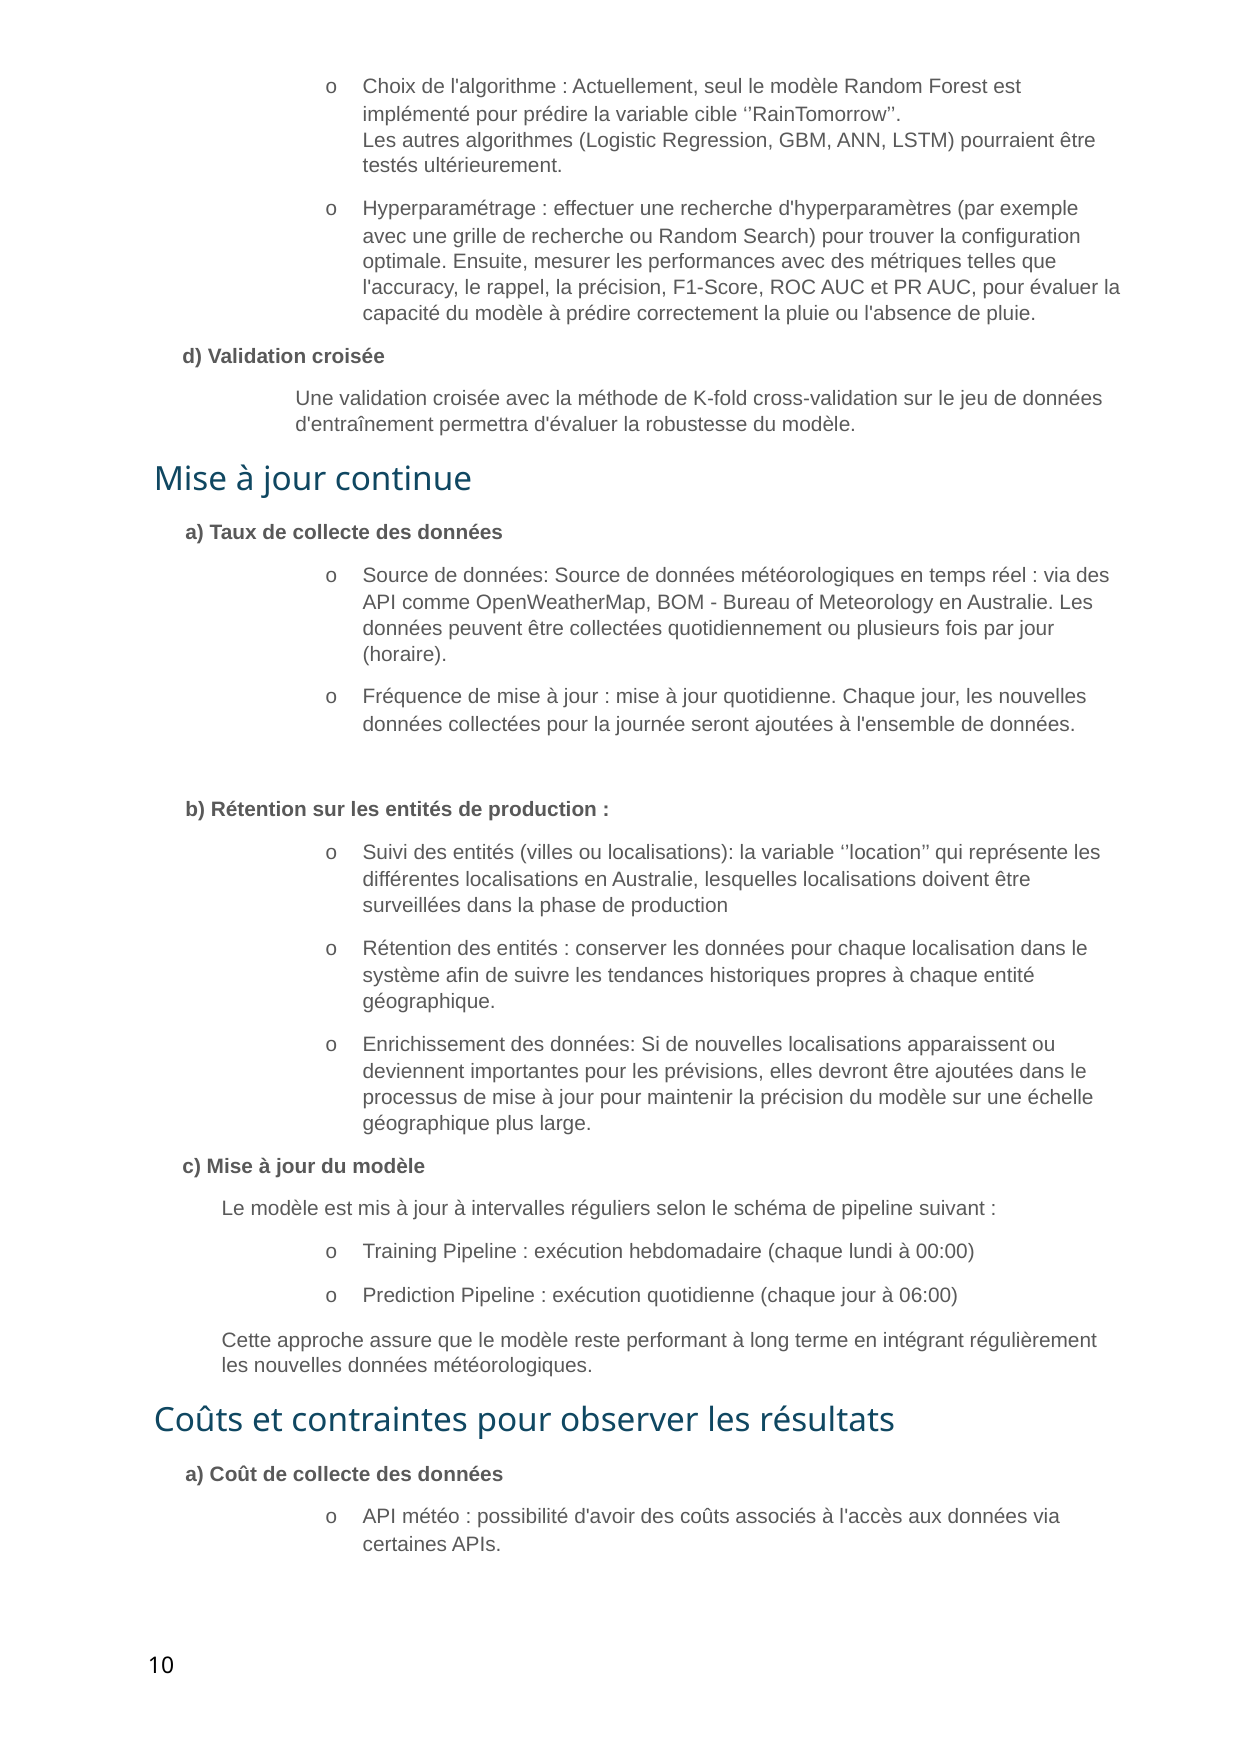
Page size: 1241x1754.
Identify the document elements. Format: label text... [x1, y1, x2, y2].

text Coûts et contraintes pour observer les résultats [148, 1396, 1122, 1441]
list Fréquence de mise à jour : mise à jour quotidienne. Chaque jour, les nouvelles données collectées pour la journée seront ajoutées à l'ensemble de données. [325, 684, 1122, 736]
text a) Coût de collecte des données [148, 1461, 1122, 1485]
text a) Taux de collecte des données [148, 520, 1122, 544]
text c) Mise à jour du modèle [148, 1153, 1122, 1177]
list Hyperparamétrage : effectuer une recherche d'hyperparamètres (par exemple avec une grille de recherche ou Random Search) pour trouver la configuration optimale. Ensuite, mesurer les performances avec des métriques telles que l'accuracy, le rappel, la précision, F1-Score, ROC AUC et PR AUC, pour évaluer la capacité du modèle à prédire correctement la pluie ou l'absence de pluie. [325, 196, 1122, 325]
text Une validation croisée avec la méthode de K-fold cross-validation sur le jeu de données d'entraînement permettra d'évaluer la robustesse du modèle. [295, 386, 1122, 436]
list Choix de l'algorithme : Actuellement, seul le modèle Random Forest est implémenté pour prédire la variable cible ‘’RainTomorrow’’. Les autres algorithmes (Logistic Regression, GBM, ANN, LSTM) pourraient être testés ultérieurement. [325, 74, 1122, 177]
list Training Pipeline : exécution hebdomadaire (chaque lundi à 00:00) [325, 1238, 1122, 1264]
list Enrichissement des données: Si de nouvelles localisations apparaissent ou deviennent importantes pour les prévisions, elles devront être ajoutées dans le processus de mise à jour pour maintenir la précision du modèle sur une échelle géographique plus large. [325, 1032, 1122, 1135]
list Source de données: Source de données météorologiques en temps réel : via des API comme OpenWeatherMap, BOM - Bureau of Meteorology en Australie. Les données peuvent être collectées quotidiennement ou plusieurs fois par jour (horaire). [325, 562, 1122, 666]
list Suivi des entités (villes ou localisations): la variable ‘’location’’ qui représente les différentes localisations en Australie, lesquelles localisations doivent être surveillées dans la phase de production [325, 839, 1122, 917]
text Mise à jour continue [148, 454, 1122, 500]
text Le modèle est mis à jour à intervalles réguliers selon le schéma de pipeline suivant : [148, 1196, 1122, 1220]
list API météo : possibilité d'avoir des coûts associés à l'accès aux données via certaines APIs. [325, 1504, 1122, 1556]
text d) Validation croisée [148, 343, 1122, 367]
list Rétention des entités : conserver les données pour chaque localisation dans le système afin de suivre les tendances historiques propres à chaque entité géographique. [325, 936, 1122, 1013]
text b) Rétention sur les entités de production : [148, 797, 1122, 821]
text Cette approche assure que le modèle reste performant à long terme en intégrant régulièrement les nouvelles données météorologiques. [221, 1327, 1122, 1377]
list Prediction Pipeline : exécution quotidienne (chaque jour à 06:00) [325, 1283, 1122, 1309]
